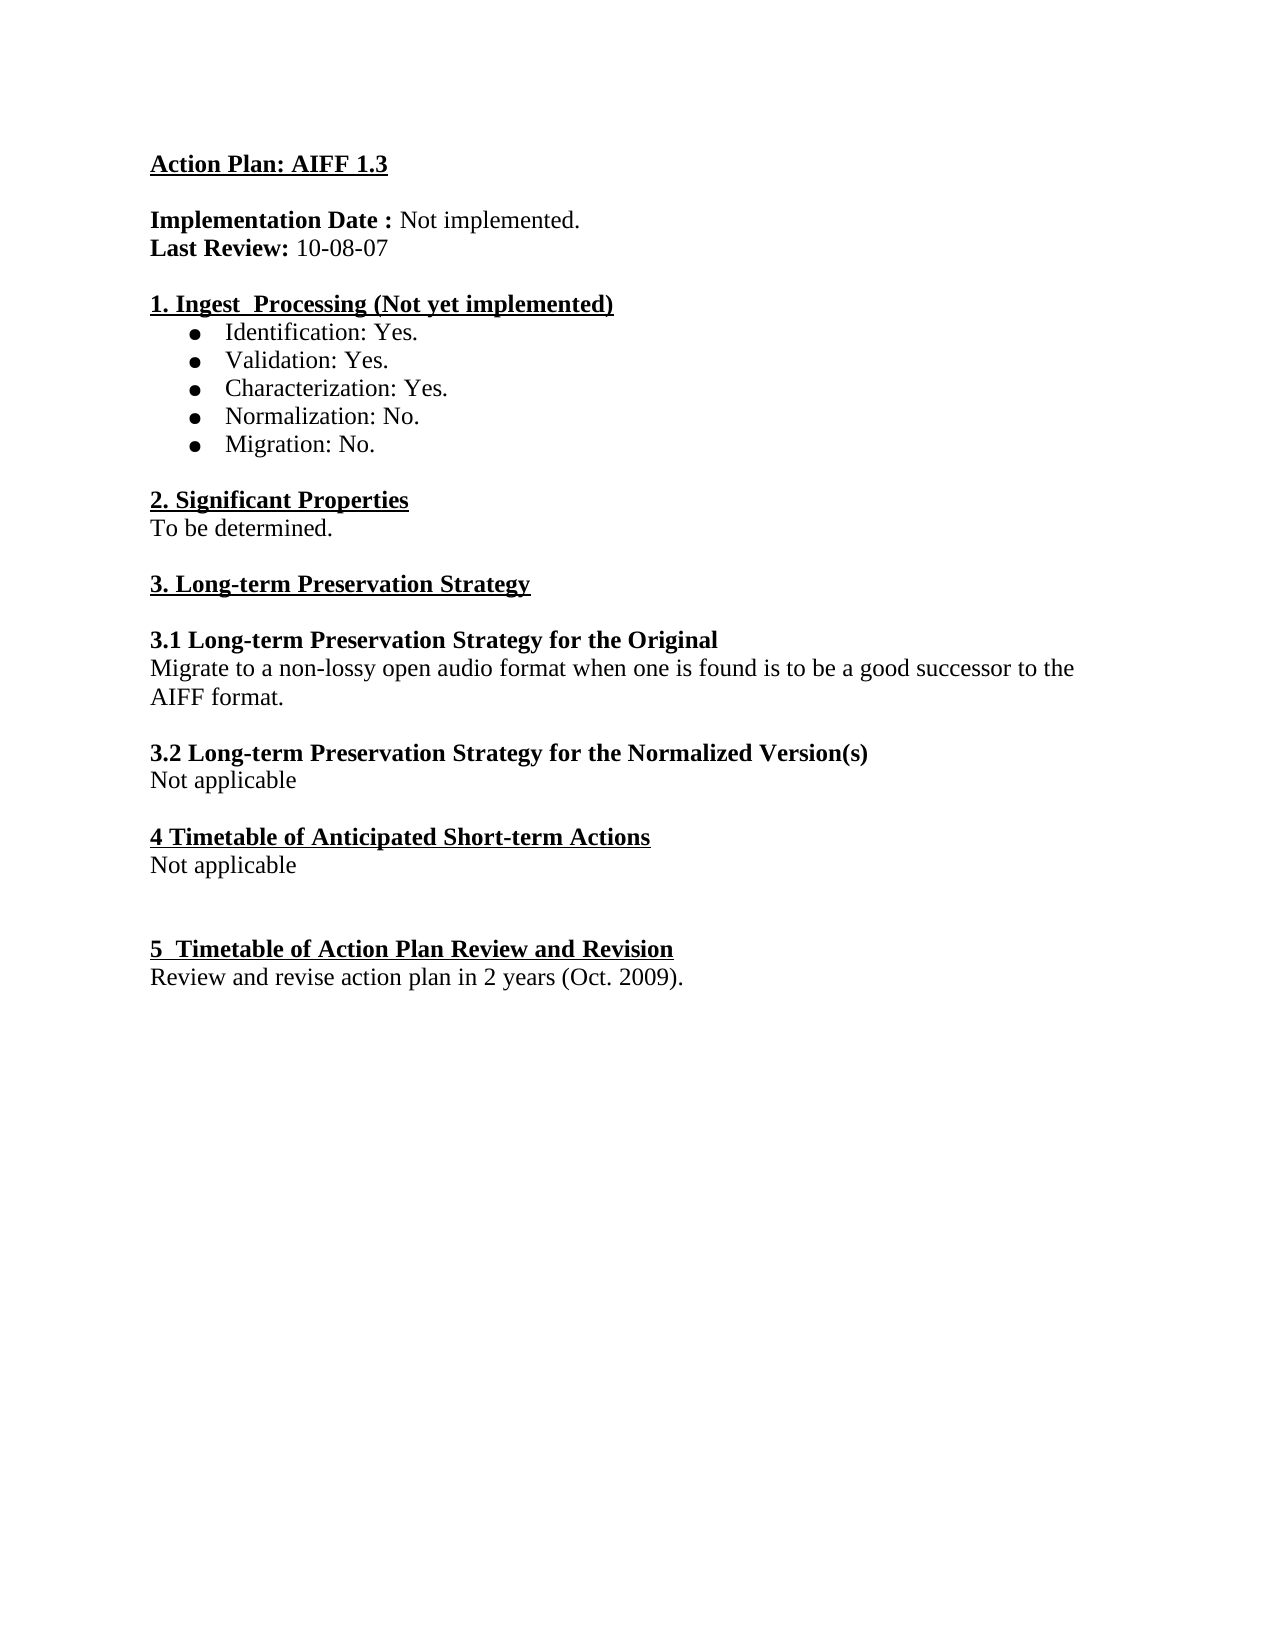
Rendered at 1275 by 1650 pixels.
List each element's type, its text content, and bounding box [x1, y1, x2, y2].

list Identification: Yes. [187, 318, 1125, 346]
list Validation: Yes. [187, 346, 1125, 374]
text 2. Significant Properties [150, 486, 1125, 514]
list Characterization: Yes. [187, 374, 1125, 402]
subtitle 1. Ingest Processing (Not yet implemented) [150, 290, 1125, 318]
text Review and revise action plan in 2 years (Oct. 2009). [150, 963, 1125, 991]
list Normalization: No. [187, 402, 1125, 430]
text 3.1 Long-term Preservation Strategy for the Original [150, 626, 1125, 654]
text 3.2 Long-term Preservation Strategy for the Normalized Version(s) [150, 738, 1125, 766]
text Implementation Date : Not implemented. [150, 206, 1125, 234]
text Last Review: 10-08-07 [150, 234, 1125, 262]
text 3. Long-term Preservation Strategy [150, 570, 1125, 598]
text 4 Timetable of Anticipated Short-term Actions [150, 822, 1125, 851]
text 5 Timetable of Action Plan Review and Revision [150, 934, 1125, 963]
list Migration: No. [187, 430, 1125, 458]
subtitle Action Plan: AIFF 1.3 [150, 150, 1125, 178]
text Not applicable [150, 766, 1125, 794]
text Not applicable [150, 851, 1125, 878]
text Migrate to a non-lossy open audio format when one is found is to be a good successor to the AIFF format. [150, 654, 1125, 710]
text To be determined. [150, 514, 1125, 542]
